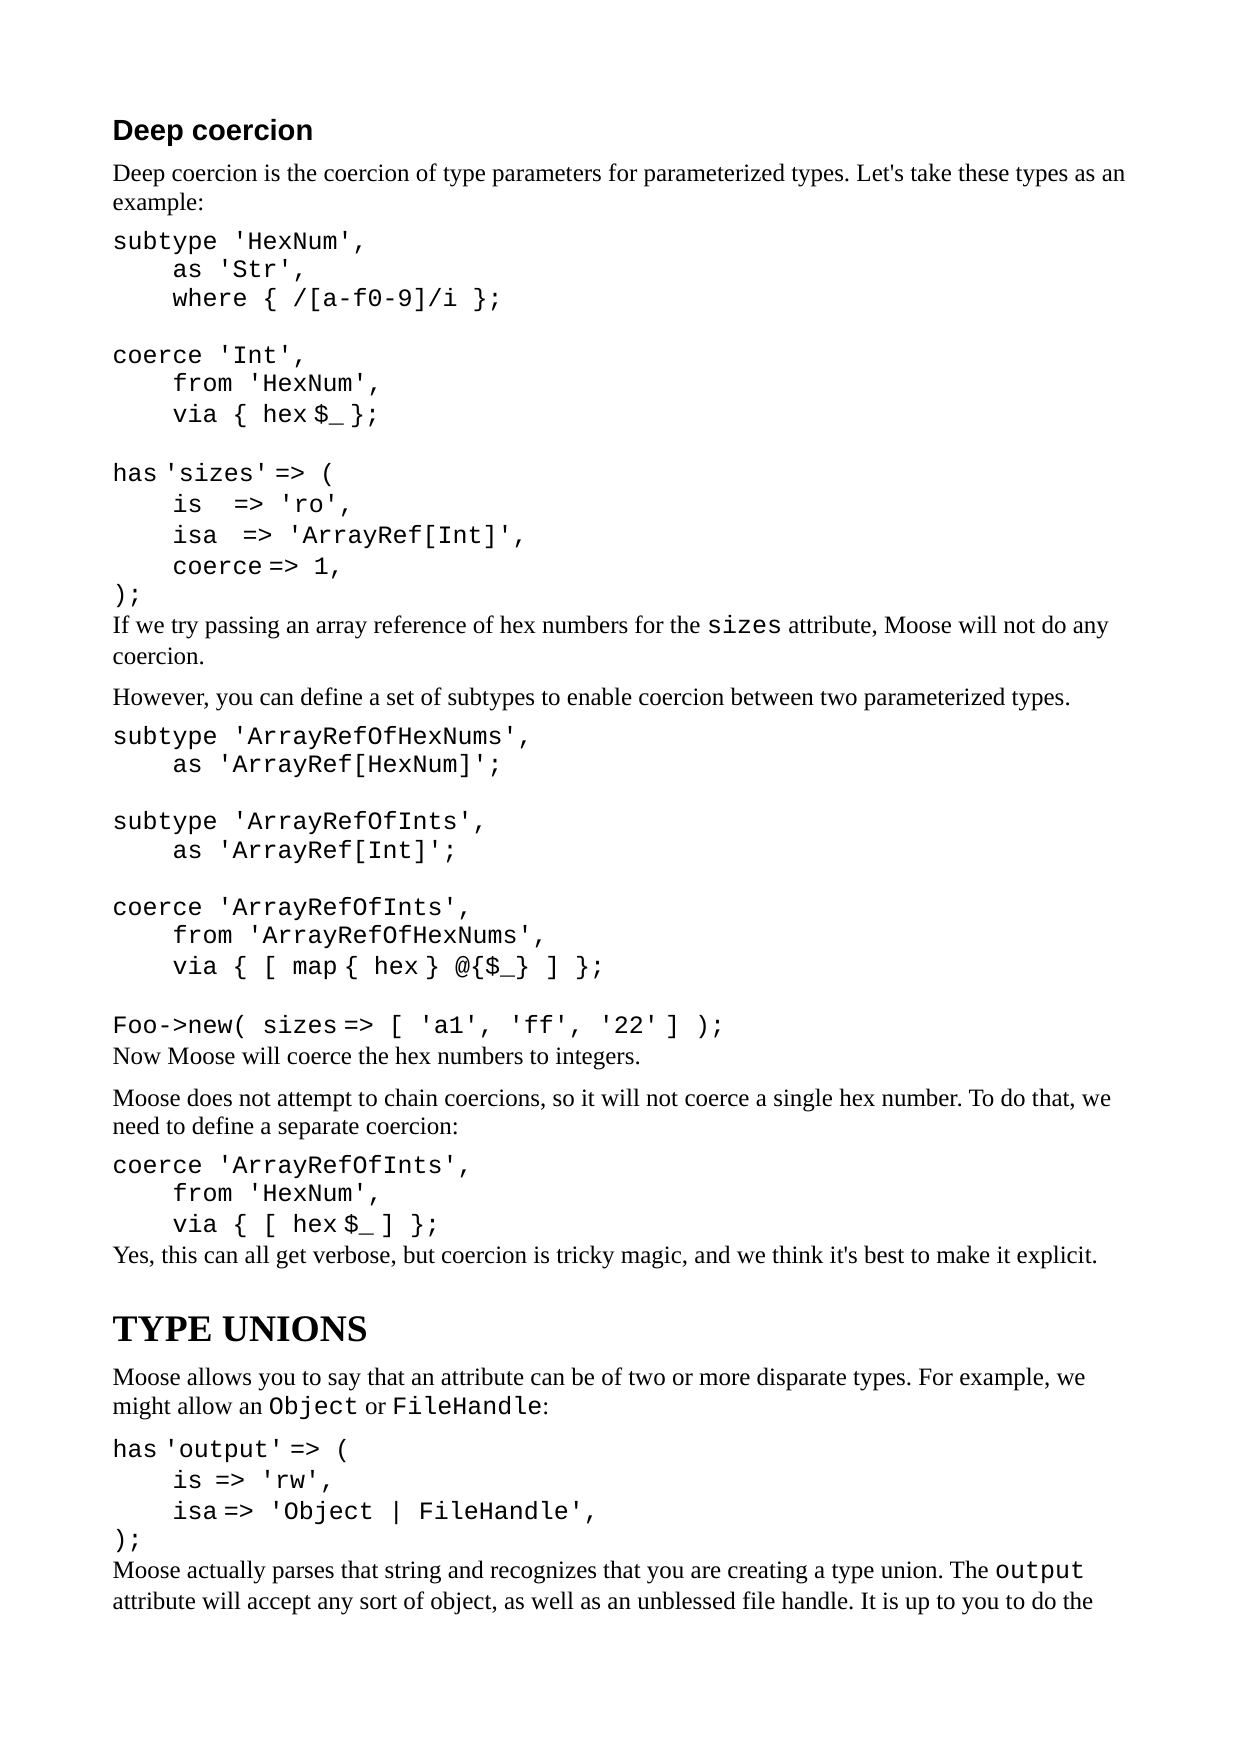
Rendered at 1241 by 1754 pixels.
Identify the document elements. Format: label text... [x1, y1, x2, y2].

text Yes, this can all get verbose, but coercion is tricky magic, and we think it's best to make it explicit. [112, 1240, 1128, 1269]
table_header subtype 'ArrayRefOfHexNums', as 'ArrayRef[HexNum]'; subtype 'ArrayRefOfInts', as 'ArrayRef[Int]'; coerce 'ArrayRefOfInts', from 'ArrayRefOfHexNums', via { [ map { hex } @{$_} ] }; Foo->new( sizes => [ 'a1', 'ff', '22' ] ); [113, 724, 734, 1041]
subtitle Deep coercion [112, 112, 1128, 146]
text Now Moose will coerce the hex numbers to integers. [112, 1041, 1128, 1070]
text However, you can define a set of subtypes to enable coercion between two parameterized types. [112, 682, 1128, 711]
table_header has 'output' => ( is => 'rw', isa => 'Object | FileHandle', ); [113, 1434, 606, 1555]
text If we try passing an array reference of hex numbers for the sizes attribute, Moose will not do any coercion. [112, 610, 1128, 670]
text Moose does not attempt to chain coercions, so it will not coerce a single hex number. To do that, we need to define a separate coercion: [112, 1083, 1128, 1140]
table_header subtype 'HexNum', as 'Str', where { /[a-f0-9]/i }; coerce 'Int', from 'HexNum', via { hex $_ }; has 'sizes' => ( is => 'ro', isa => 'ArrayRef[Int]', coerce => 1, ); [113, 229, 535, 610]
text Moose allows you to say that an attribute can be of two or more disparate types. For example, we might allow an Object or FileHandle: [112, 1362, 1128, 1422]
text Moose actually parses that string and recognizes that you are creating a type union. The output attribute will accept any sort of object, as well as an unblessed file handle. It is up to you to do the [112, 1555, 1128, 1614]
table_header coerce 'ArrayRefOfInts', from 'HexNum', via { [ hex $_ ] }; [113, 1153, 477, 1240]
subtitle TYPE UNIONS [112, 1306, 1128, 1349]
text Deep coercion is the coercion of type parameters for parameterized types. Let's take these types as an example: [112, 158, 1128, 216]
